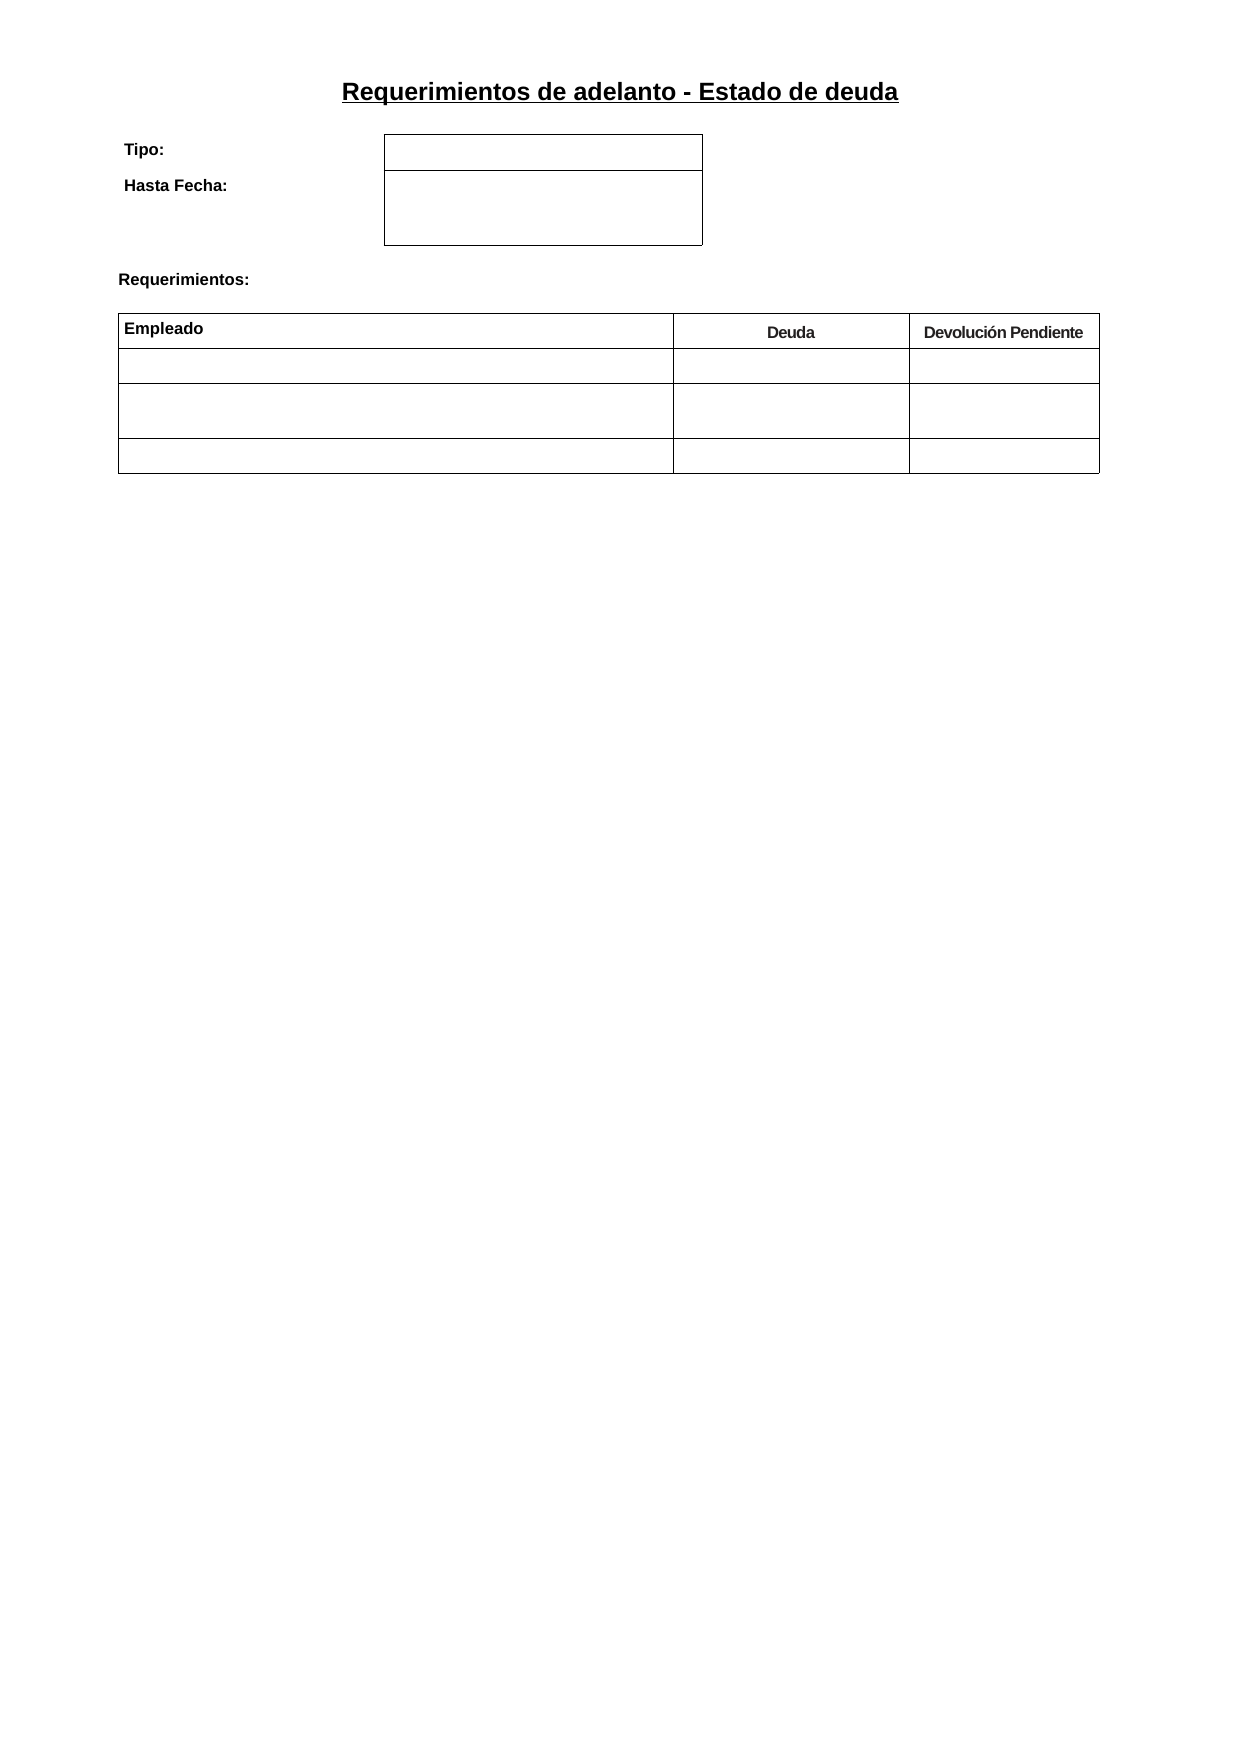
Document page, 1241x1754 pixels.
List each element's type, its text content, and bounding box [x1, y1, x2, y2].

table_cell <formatLang(line['debt'])> [674, 384, 909, 438]
table_header Devolución Pendiente [910, 314, 1099, 348]
table_cell </for> [119, 439, 673, 473]
table_header <o.name> [385, 135, 702, 169]
table_cell [910, 439, 1099, 473]
table_header Empleado [119, 314, 673, 348]
table_cell [674, 439, 909, 473]
table_header Tipo: [118, 134, 384, 169]
table_cell Hasta Fecha: [118, 170, 384, 245]
table_cell <o._context.get('to_date') and formatLang(o._context.get('to_date'), date='true')> [385, 171, 702, 245]
text Requerimientos de adelanto - Estado de deuda [118, 77, 1122, 106]
text Requerimientos: [118, 270, 1122, 289]
table_cell <line['employee'].name> [119, 384, 673, 438]
table_cell [674, 349, 909, 383]
table_header Deuda [674, 314, 909, 348]
table_cell <for each="line in o.get_debtors_detail()"> [119, 349, 673, 383]
table_cell <formatLang(line['pending_return'])> [910, 384, 1099, 438]
table_cell [910, 349, 1099, 383]
